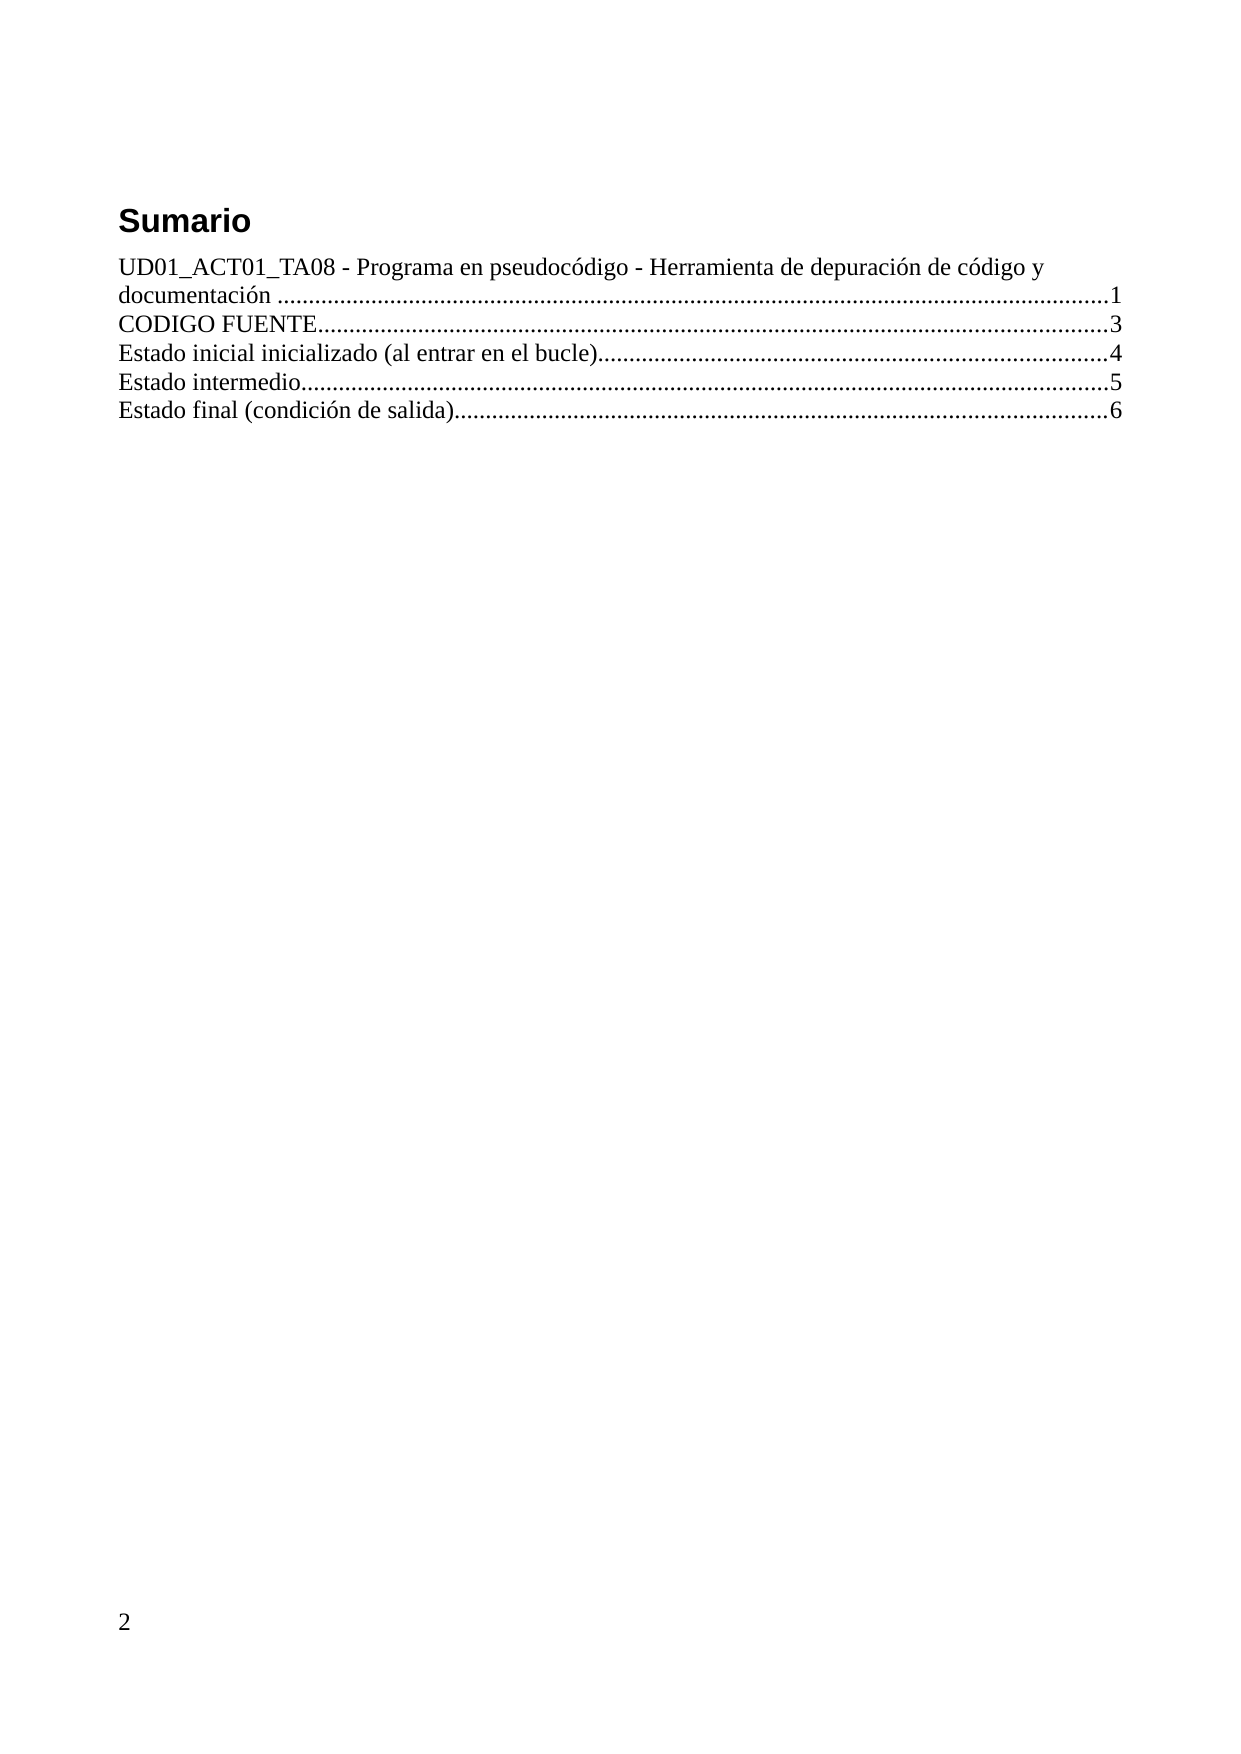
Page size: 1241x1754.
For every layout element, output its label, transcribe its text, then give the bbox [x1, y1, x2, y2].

text UD01_ACT01_TA08 - Programa en pseudocódigo - Herramienta de depuración de código y documentación 1 [118, 252, 1122, 309]
text Estado final (condición de salida) 6 [118, 395, 1122, 424]
text Estado intermedio 5 [118, 367, 1122, 395]
text CODIGO FUENTE 3 [118, 309, 1122, 338]
text Estado inicial inicializado (al entrar en el bucle) 4 [118, 338, 1122, 367]
subtitle Sumario [118, 201, 1122, 239]
